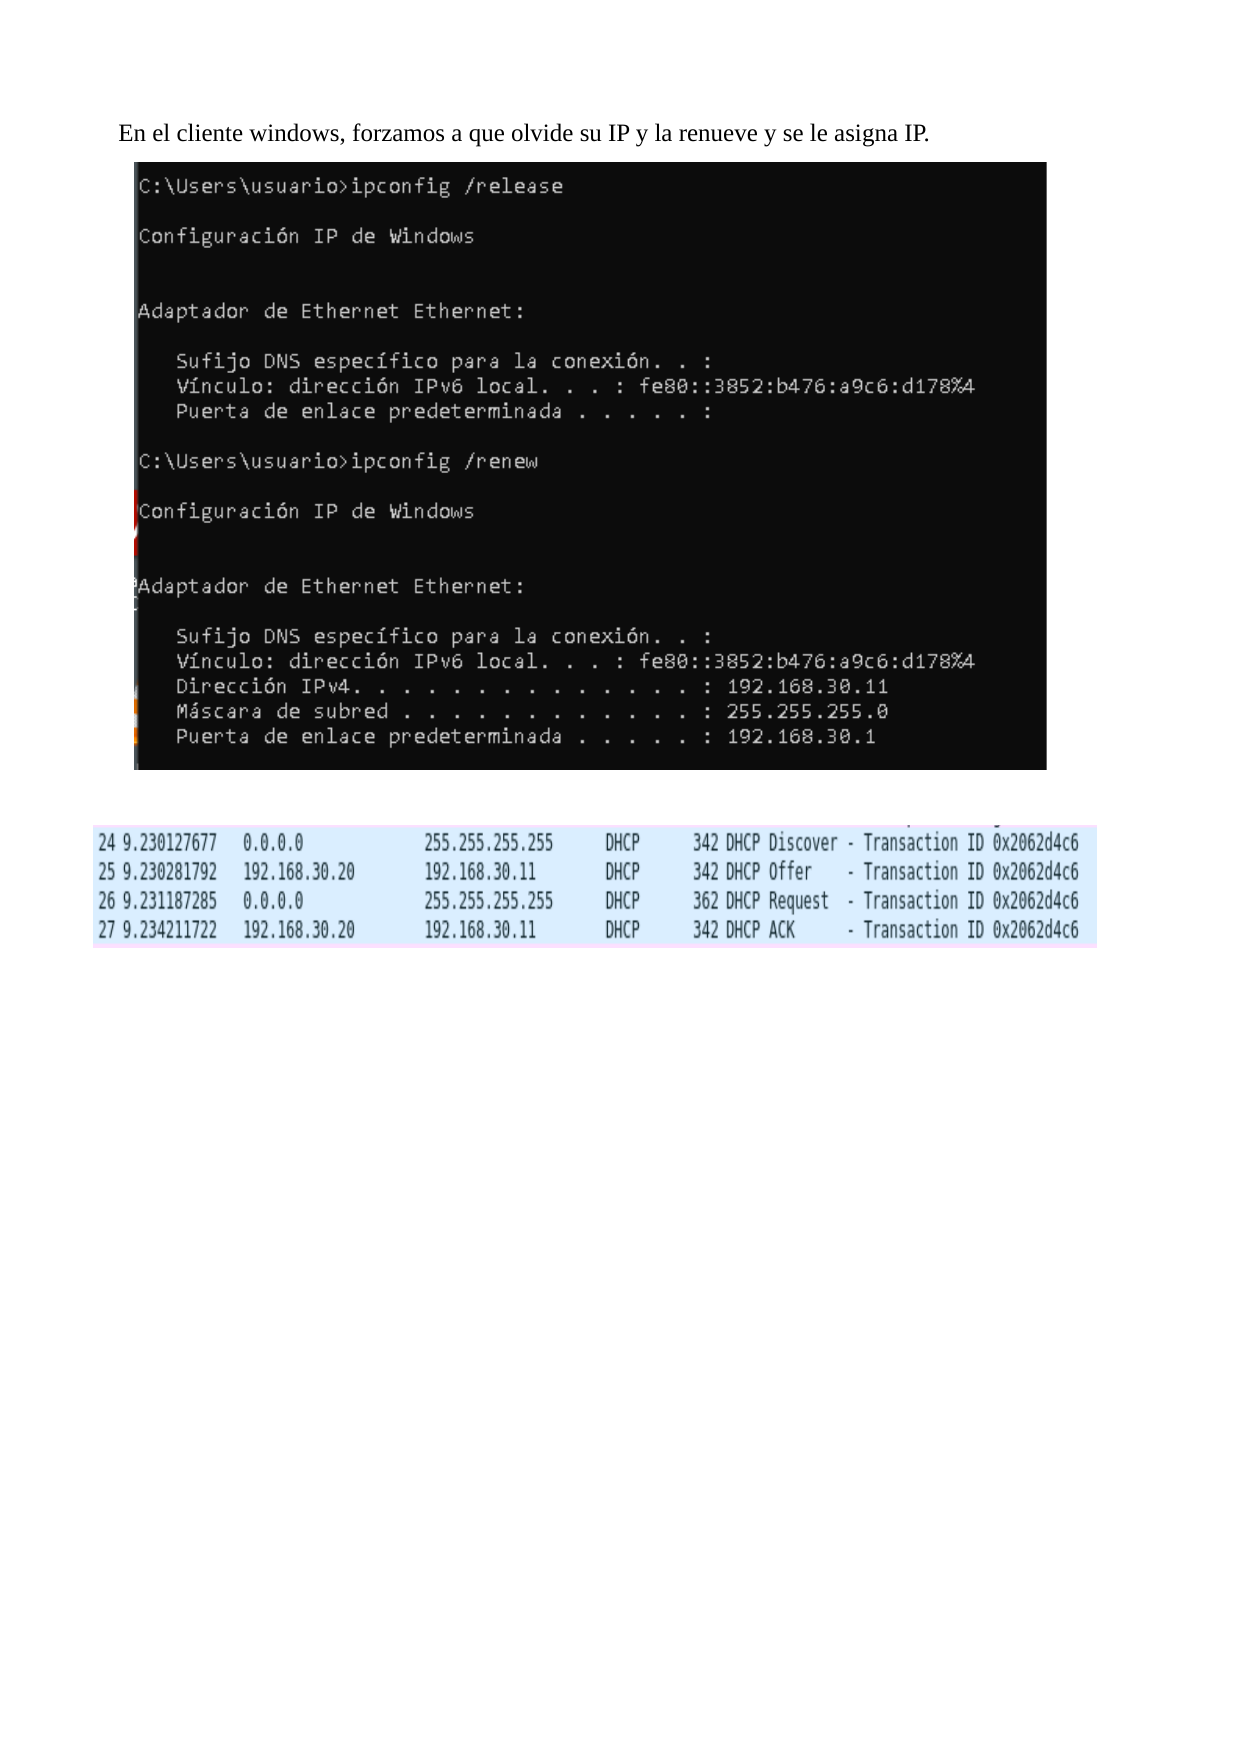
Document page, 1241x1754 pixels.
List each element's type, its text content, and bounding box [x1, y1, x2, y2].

picture [93, 825, 1097, 948]
text En el cliente windows, forzamos a que olvide su IP y la renueve y se le asigna IP. [118, 118, 1122, 147]
picture [134, 162, 1047, 770]
